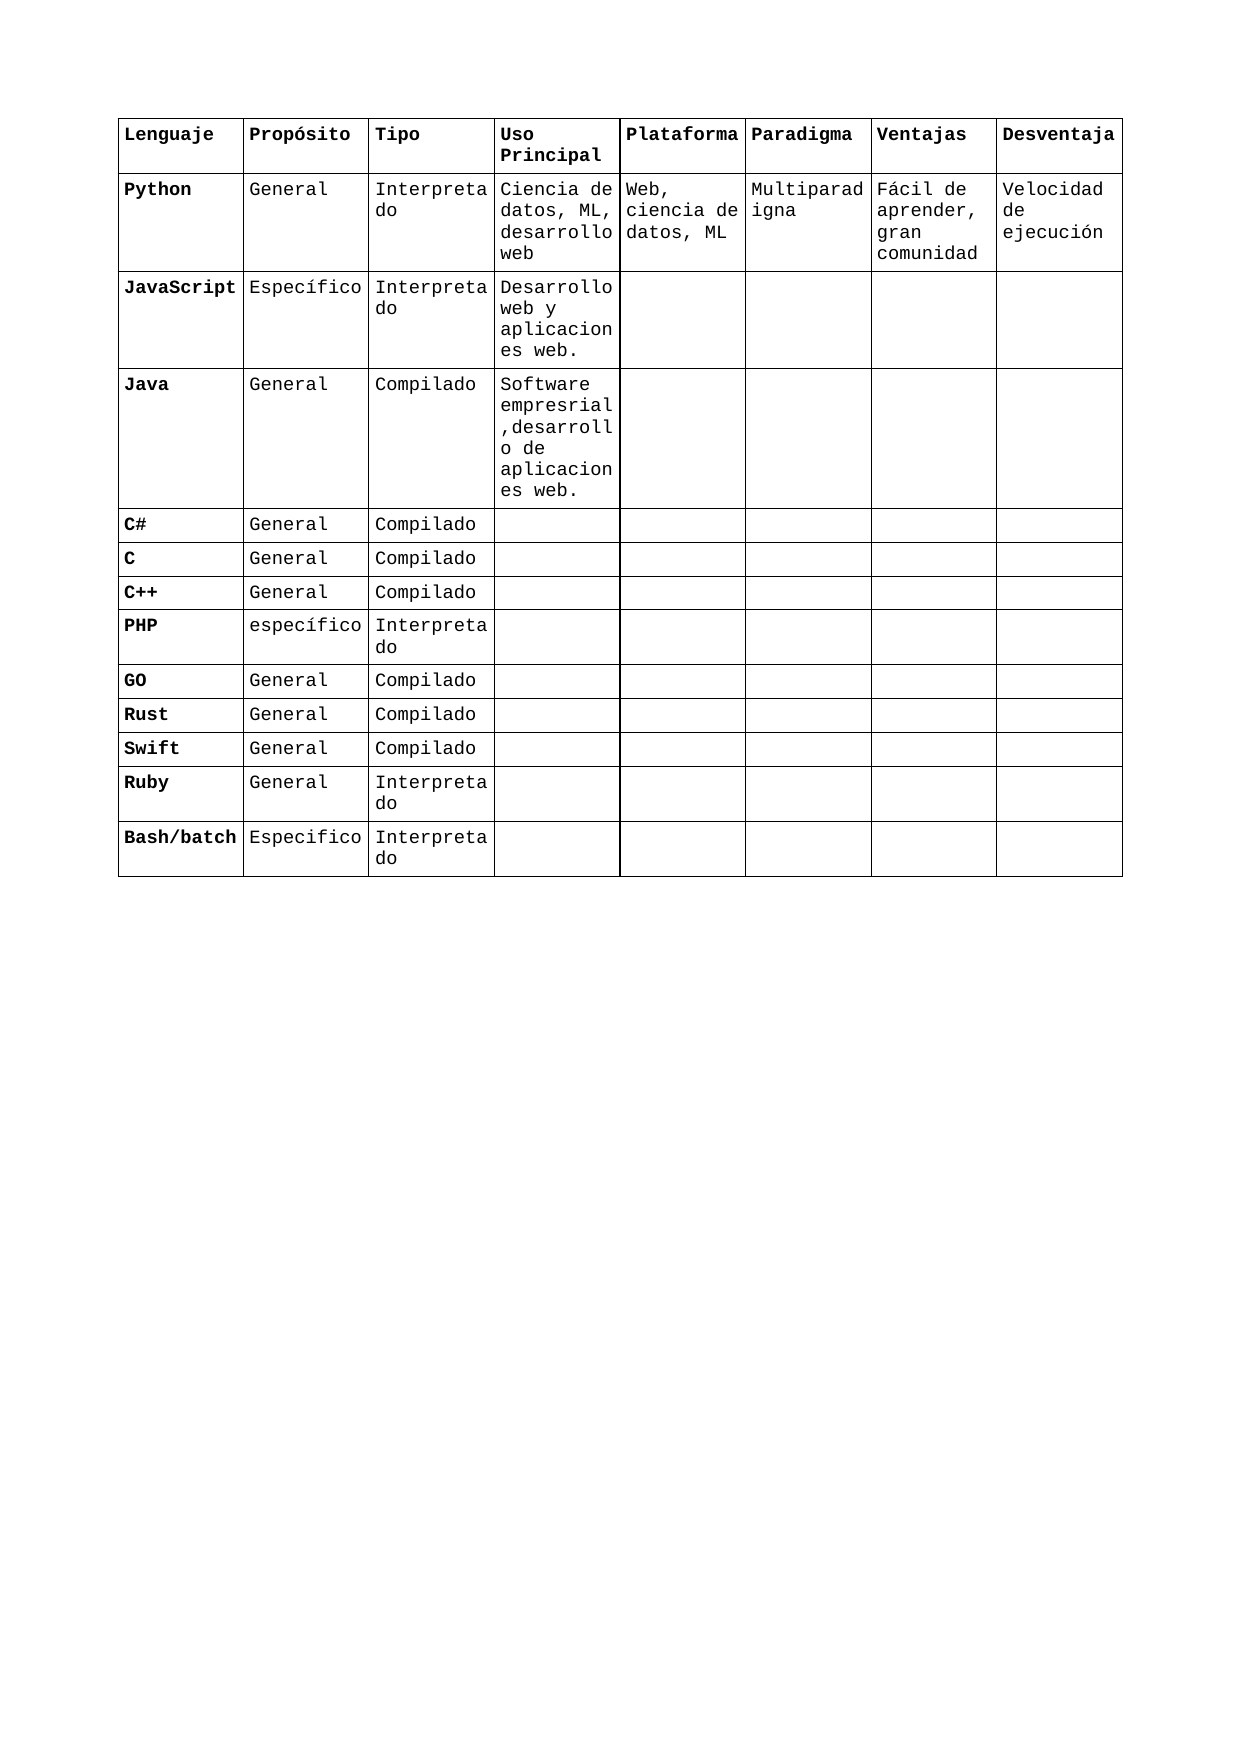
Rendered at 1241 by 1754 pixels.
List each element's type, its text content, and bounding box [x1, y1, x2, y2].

table_cell Bash/batch [119, 822, 243, 876]
table_cell [495, 610, 619, 664]
table_cell [746, 272, 871, 368]
table_cell JavaScript [119, 272, 243, 368]
table_cell [997, 767, 1122, 821]
table_header Propósito [244, 119, 368, 173]
table_cell [746, 665, 871, 698]
table_cell Web, ciencia de datos, ML [621, 174, 745, 271]
table_cell C [119, 543, 243, 576]
table_cell Especifico [244, 822, 368, 876]
table_cell [746, 767, 871, 821]
table_cell [872, 699, 996, 732]
table_cell [872, 610, 996, 664]
table_cell General [244, 369, 368, 508]
table_cell Compilado [369, 369, 494, 508]
table_cell General [244, 767, 368, 821]
table_cell General [244, 699, 368, 732]
table_cell [621, 665, 745, 698]
table_cell Software empresrial,desarrollo de aplicaciones web. [495, 369, 619, 508]
table_cell [621, 822, 745, 876]
table_cell [997, 543, 1122, 576]
table_cell Python [119, 174, 243, 271]
table_cell General [244, 577, 368, 609]
table_cell [621, 369, 745, 508]
table_cell [495, 509, 619, 542]
table_cell [746, 822, 871, 876]
table_cell [621, 733, 745, 766]
table_cell [997, 272, 1122, 368]
table_cell [746, 733, 871, 766]
table_cell [746, 369, 871, 508]
table_cell [746, 610, 871, 664]
table_cell [495, 767, 619, 821]
table_cell [746, 699, 871, 732]
table_cell Compilado [369, 509, 494, 542]
table_cell [872, 577, 996, 609]
table_cell [872, 767, 996, 821]
table_cell [495, 733, 619, 766]
table_cell C++ [119, 577, 243, 609]
table_cell [495, 822, 619, 876]
table_cell [997, 733, 1122, 766]
table_cell General [244, 543, 368, 576]
table_header Ventajas [872, 119, 996, 173]
table_cell [872, 369, 996, 508]
table_cell Fácil de aprender, gran comunidad [872, 174, 996, 271]
table_cell General [244, 733, 368, 766]
table_cell [621, 509, 745, 542]
table_cell Interpretado [369, 822, 494, 876]
table_cell [872, 665, 996, 698]
table_cell Interpretado [369, 767, 494, 821]
table_cell [997, 509, 1122, 542]
table_cell [495, 577, 619, 609]
table_cell Compilado [369, 543, 494, 576]
table_cell [621, 577, 745, 609]
table_cell [997, 369, 1122, 508]
table_cell Rust [119, 699, 243, 732]
table_cell [997, 699, 1122, 732]
table_cell Compilado [369, 665, 494, 698]
table_cell específico [244, 610, 368, 664]
table_header Lenguaje [119, 119, 243, 173]
table_cell Ruby [119, 767, 243, 821]
table_cell [621, 543, 745, 576]
table_cell [621, 272, 745, 368]
table_cell [621, 610, 745, 664]
table_header Tipo [369, 119, 494, 173]
table_cell [872, 543, 996, 576]
table_cell [872, 272, 996, 368]
table_cell [872, 822, 996, 876]
table_cell GO [119, 665, 243, 698]
table_header Paradigma [746, 119, 871, 173]
table_cell [746, 577, 871, 609]
table_cell [495, 543, 619, 576]
table_cell [997, 610, 1122, 664]
table_cell Interpretado [369, 272, 494, 368]
table_cell Compilado [369, 699, 494, 732]
table_cell [746, 543, 871, 576]
table_cell Java [119, 369, 243, 508]
table_cell [621, 699, 745, 732]
table_cell Velocidad de ejecución [997, 174, 1122, 271]
table_cell [621, 767, 745, 821]
table_cell [872, 733, 996, 766]
table_cell General [244, 174, 368, 271]
table_cell [495, 665, 619, 698]
table_header Plataforma [621, 119, 745, 173]
table_cell Multiparadigna [746, 174, 871, 271]
table_cell Específico [244, 272, 368, 368]
table_cell [495, 699, 619, 732]
table_cell Desarrolloweb y aplicaciones web. [495, 272, 619, 368]
table_cell Swift [119, 733, 243, 766]
table_cell Compilado [369, 733, 494, 766]
table_header Uso Principal [495, 119, 619, 173]
table_header Desventaja [997, 119, 1122, 173]
table_cell Interpretado [369, 174, 494, 271]
table_cell PHP [119, 610, 243, 664]
table_cell C# [119, 509, 243, 542]
table_cell Interpretado [369, 610, 494, 664]
table_cell [746, 509, 871, 542]
table_cell Compilado [369, 577, 494, 609]
table_cell Ciencia de datos, ML, desarrollo web [495, 174, 619, 271]
table_cell General [244, 665, 368, 698]
table_cell [997, 822, 1122, 876]
table_cell [872, 509, 996, 542]
table_cell [997, 577, 1122, 609]
table_cell [997, 665, 1122, 698]
table_cell General [244, 509, 368, 542]
